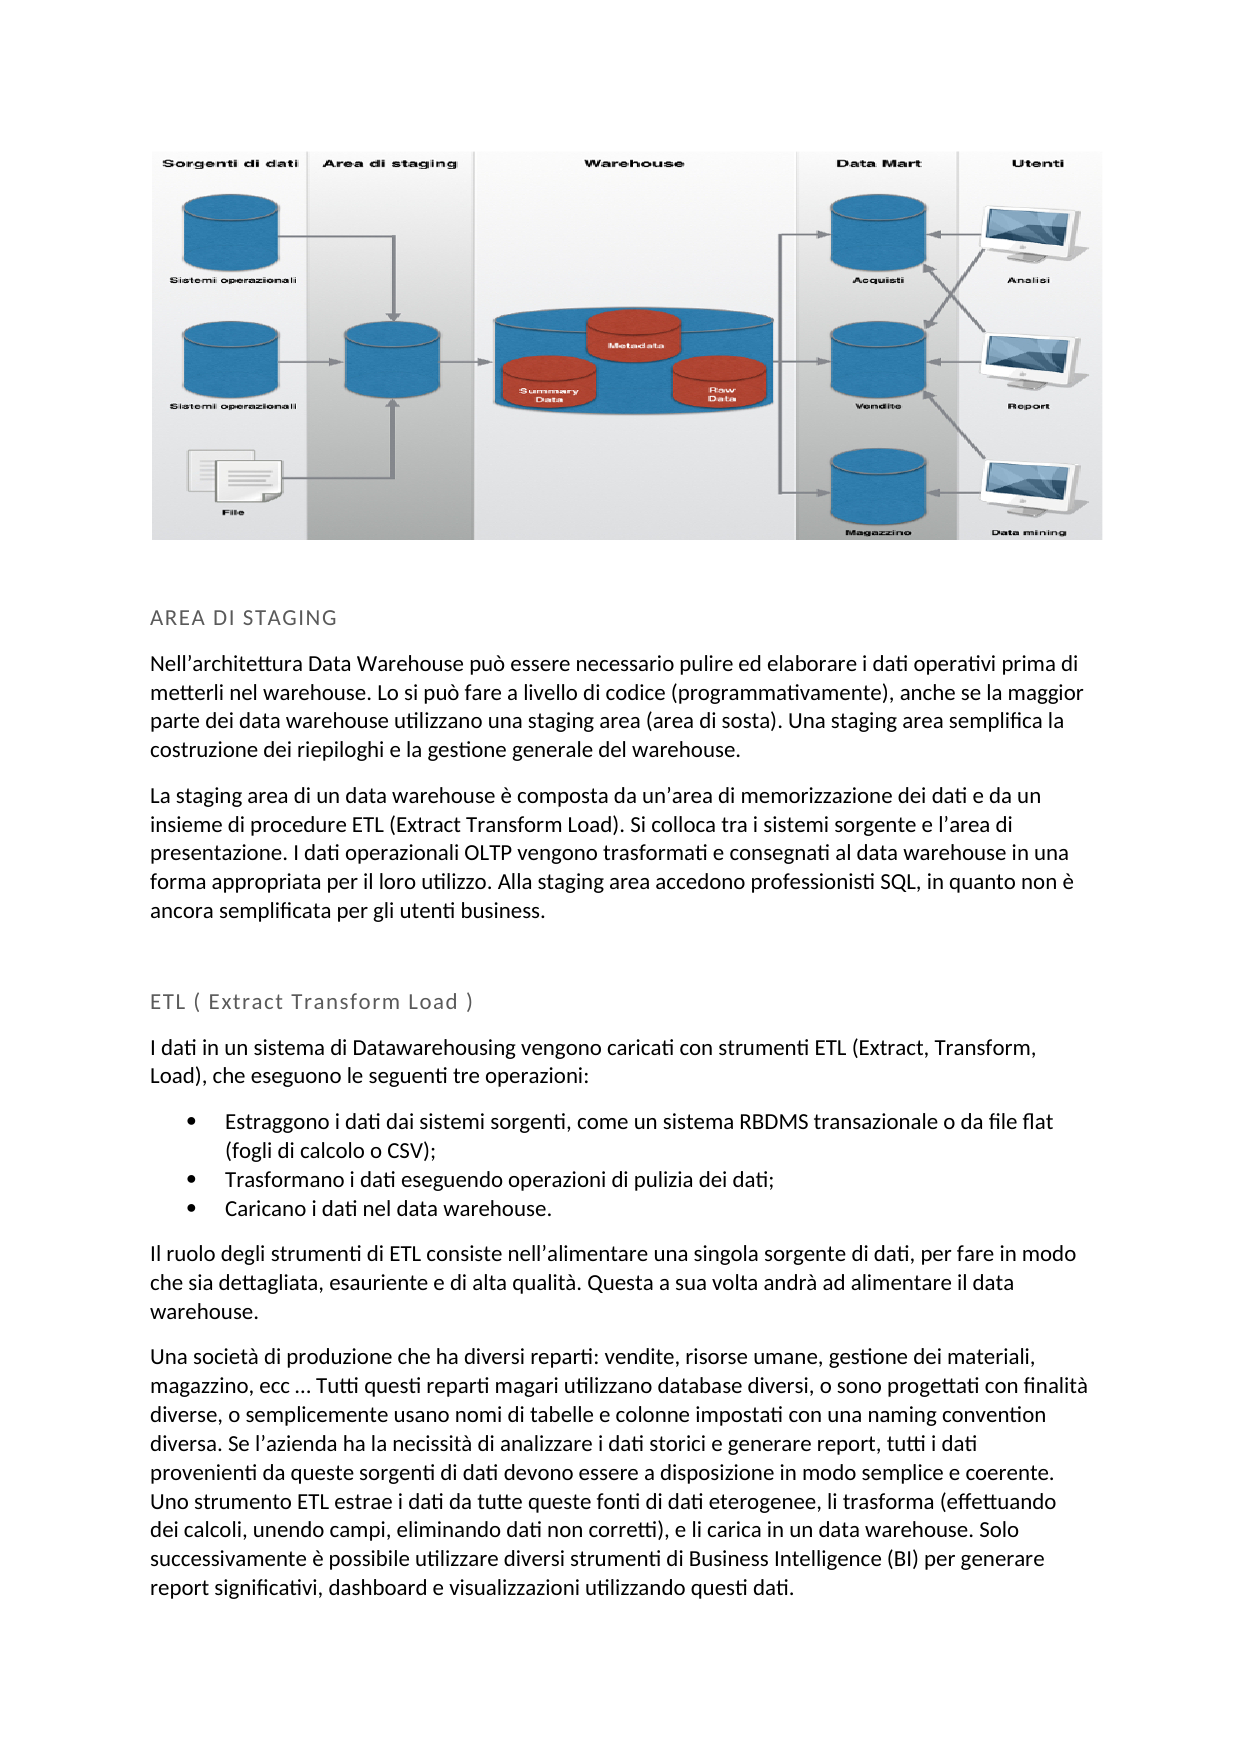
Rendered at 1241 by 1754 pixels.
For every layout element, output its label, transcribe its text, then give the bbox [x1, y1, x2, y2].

list Estraggono i dati dai sistemi sorgenti, come un sistema RBDMS transazionale o da file flat (fogli di calcolo o CSV); [187, 1107, 1090, 1164]
list Caricano i dati nel data warehouse. [187, 1194, 1090, 1222]
text I dati in un sistema di Datawarehousing vengono caricati con strumenti ETL (Extract, Transform, Load), che eseguono le seguenti tre operazioni: [150, 1033, 1090, 1090]
text Il ruolo degli strumenti di ETL consiste nell’alimentare una singola sorgente di dati, per fare in modo che sia dettagliata, esauriente e di alta qualità. Questa a sua volta andrà ad alimentare il data warehouse. [150, 1239, 1090, 1325]
subtitle ETL ( Extract Transform Load ) [150, 987, 1090, 1015]
list Trasformano i dati eseguendo operazioni di pulizia dei dati; [187, 1165, 1090, 1193]
text La staging area di un data warehouse è composta da un’area di memorizzazione dei dati e da un insieme di procedure ETL (Extract Transform Load). Si colloca tra i sistemi sorgente e l’area di presentazione. I dati operazionali OLTP vengono trasformati e consegnati al data warehouse in una forma appropriata per il loro utilizzo. Alla staging area accedono professionisti SQL, in quanto non è ancora semplificata per gli utenti business. [150, 781, 1090, 924]
subtitle AREA DI STAGING [150, 603, 1090, 631]
text Nell’architettura Data Warehouse può essere necessario pulire ed elaborare i dati operativi prima di metterli nel warehouse. Lo si può fare a livello di codice (programmativamente), anche se la maggior parte dei data warehouse utilizzano una staging area (area di sosta). Una staging area semplifica la costruzione dei riepiloghi e la gestione generale del warehouse. [150, 649, 1090, 763]
text Una società di produzione che ha diversi reparti: vendite, risorse umane, gestione dei materiali, magazzino, ecc … Tutti questi reparti magari utilizzano database diversi, o sono progettati con finalità diverse, o semplicemente usano nomi di tabelle e colonne impostati con una naming convention diversa. Se l’azienda ha la necissità di analizzare i dati storici e generare report, tutti i dati provenienti da queste sorgenti di dati devono essere a disposizione in modo semplice e coerente. Uno strumento ETL estrae i dati da tutte queste fonti di dati eterogenee, li trasforma (effettuando dei calcoli, unendo campi, eliminando dati non corretti), e li carica in un data warehouse. Solo successivamente è possibile utilizzare diversi strumenti di Business Intelligence (BI) per generare report significativi, dashboard e visualizzazioni utilizzando questi dati. [150, 1342, 1090, 1601]
